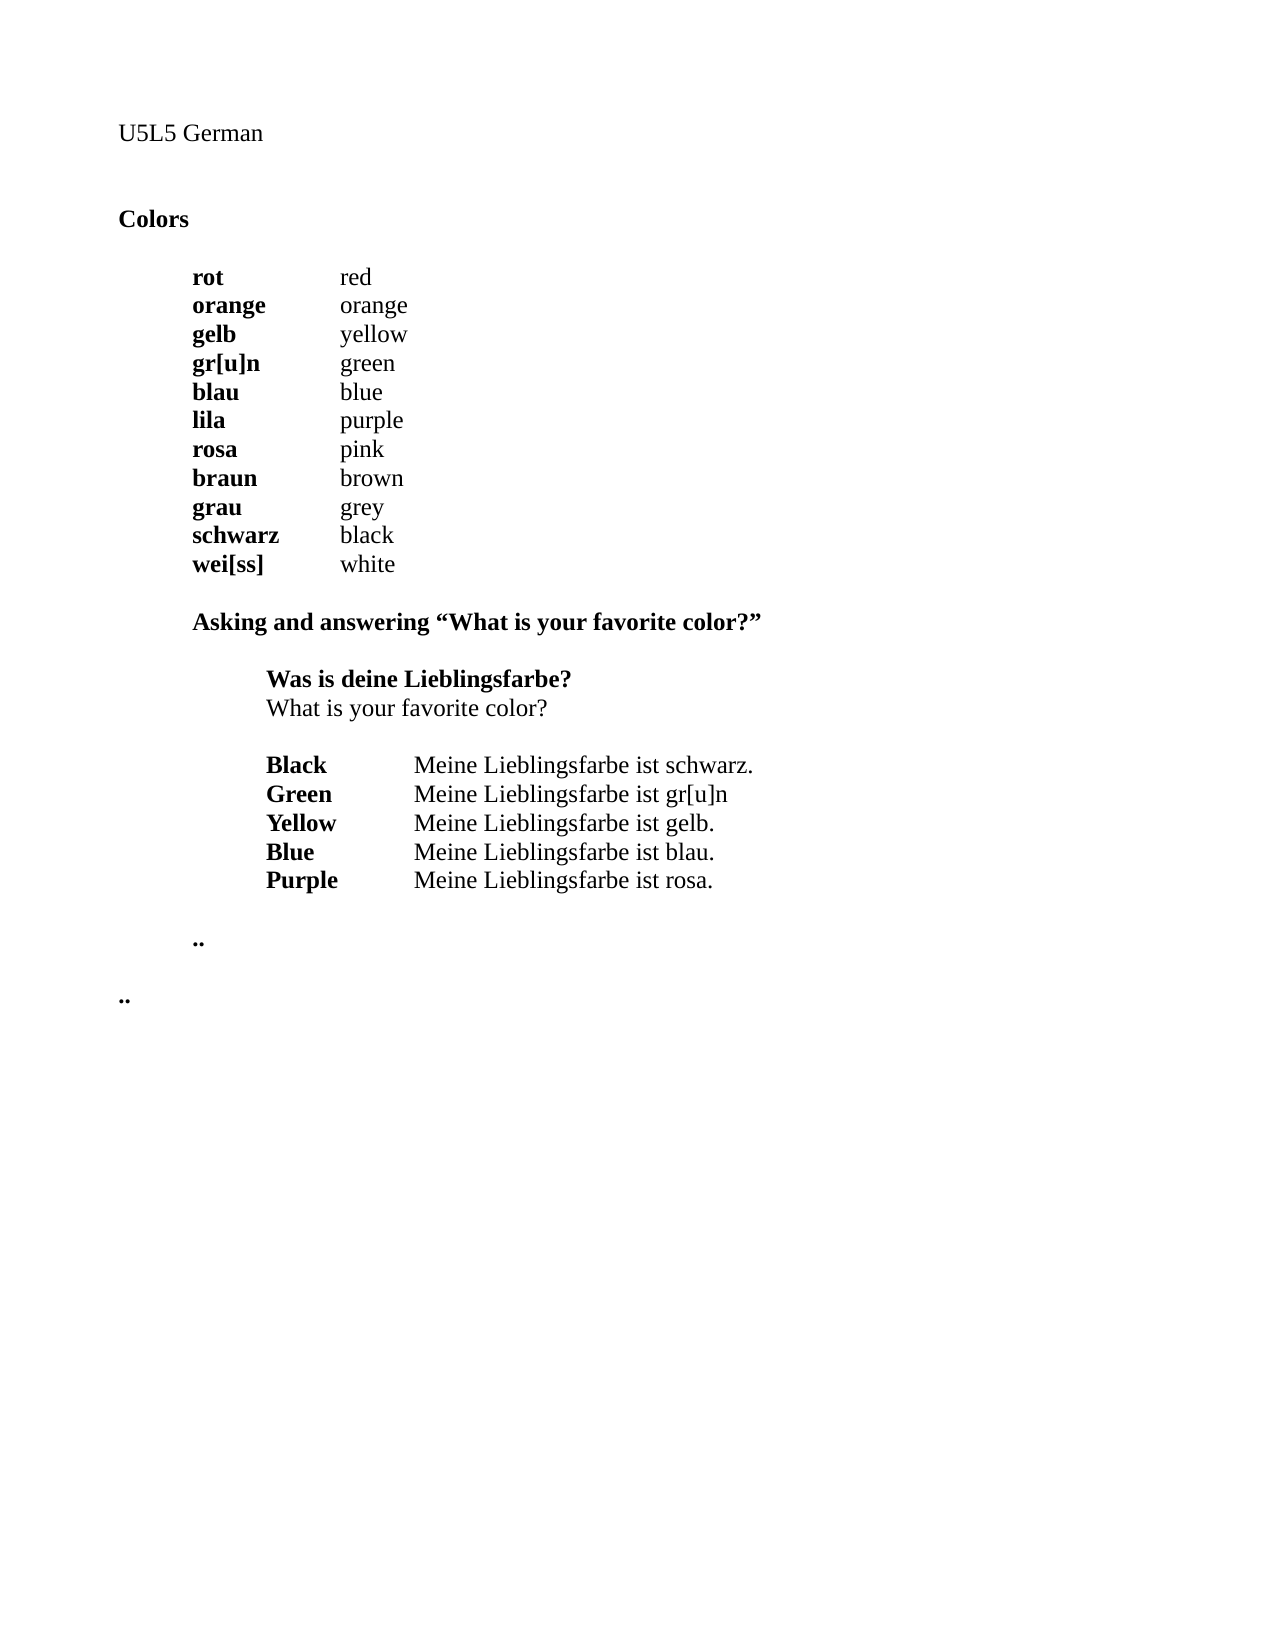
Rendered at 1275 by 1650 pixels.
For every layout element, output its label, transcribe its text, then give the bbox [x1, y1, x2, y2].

text Colors [118, 204, 1157, 233]
text Was is deine Lieblingsfarbe? [118, 664, 1157, 693]
text Purple Meine Lieblingsfarbe ist rosa. [118, 866, 1157, 894]
text gelb yellow [118, 319, 1157, 348]
text gr[u]n green [118, 348, 1157, 377]
text .. [118, 981, 1157, 1009]
text .. [118, 923, 1157, 952]
text blau blue [118, 377, 1157, 406]
text rot red [118, 262, 1157, 291]
text Black Meine Lieblingsfarbe ist schwarz. [118, 751, 1157, 779]
text lila purple [118, 406, 1157, 434]
text What is your favorite color? [118, 693, 1157, 722]
text rosa pink [118, 434, 1157, 463]
text braun brown [118, 463, 1157, 492]
text grau grey [118, 492, 1157, 521]
text Blue Meine Lieblingsfarbe ist blau. [118, 837, 1157, 866]
text wei[ss] white [118, 549, 1157, 578]
text Yellow Meine Lieblingsfarbe ist gelb. [118, 808, 1157, 837]
text Asking and answering “What is your favorite color?” [118, 607, 1157, 636]
text orange orange [118, 291, 1157, 319]
text schwarz black [118, 521, 1157, 549]
text U5L5 German [118, 118, 1157, 147]
text Green Meine Lieblingsfarbe ist gr[u]n [118, 779, 1157, 808]
